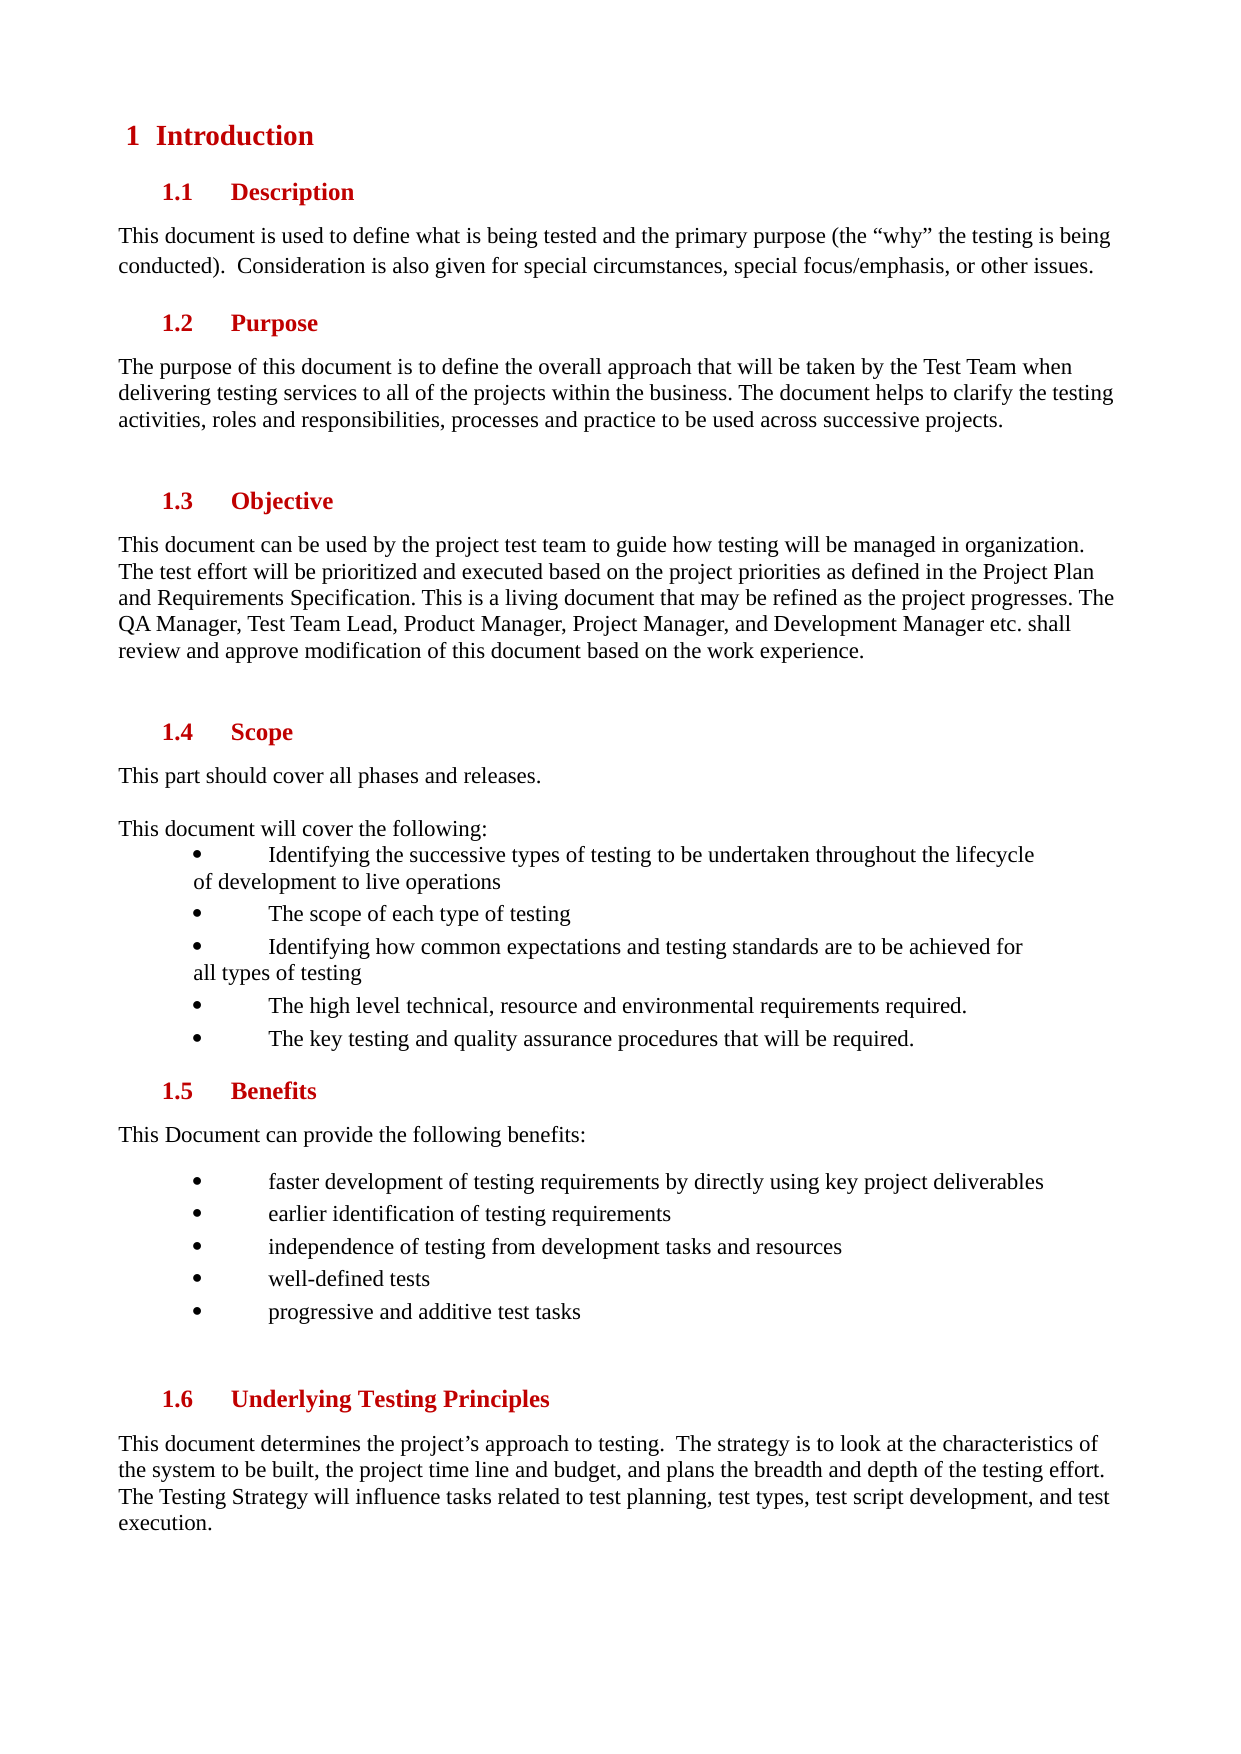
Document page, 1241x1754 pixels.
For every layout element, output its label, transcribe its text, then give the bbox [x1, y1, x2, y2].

list independence of testing from development tasks and resources [193, 1233, 1047, 1259]
list This document is used to define what is being tested and the primary purpose (the “why” the testing is being conducted). Consideration is also given for special circumstances, special focus/emphasis, or other issues. [118, 222, 1122, 279]
list This part should cover all phases and releases. [71, 762, 1122, 789]
list earlier identification of testing requirements [193, 1200, 1047, 1227]
list Identifying the successive types of testing to be undertaken throughout the lifecycle of development to live operations [193, 842, 1047, 894]
text The purpose of this document is to define the overall approach that will be taken by the Test Team when delivering testing services to all of the projects within the business. The document helps to clarify the testing activities, roles and responsibilities, processes and practice to be used across successive projects. [118, 353, 1122, 432]
text This Document can provide the following benefits: [118, 1122, 1122, 1148]
list The key testing and quality assurance procedures that will be required. [193, 1025, 1047, 1051]
subtitle Underlying Testing Principles [155, 1384, 1122, 1413]
list faster development of testing requirements by directly using key project deliverables [193, 1168, 1047, 1194]
list The high level technical, resource and environmental requirements required. [193, 992, 1047, 1018]
subtitle Introduction [118, 118, 1122, 152]
text This document will cover the following: [118, 815, 1122, 842]
list progressive and additive test tasks [193, 1298, 1047, 1324]
subtitle Benefits [155, 1076, 1122, 1105]
text This document can be used by the project test team to guide how testing will be managed in organization. The test effort will be prioritized and executed based on the project priorities as defined in the Project Plan and Requirements Specification. This is a living document that may be refined as the project progresses. The QA Manager, Test Team Lead, Product Manager, Project Manager, and Development Manager etc. shall review and approve modification of this document based on the work experience. [118, 531, 1122, 663]
list Identifying how common expectations and testing standards are to be achieved for all types of testing [193, 933, 1047, 986]
subtitle Description [155, 177, 1122, 205]
list well-defined tests [193, 1266, 1047, 1292]
text This document determines the project’s approach to testing. The strategy is to look at the characteristics of the system to be built, the project time line and budget, and plans the breadth and depth of the testing effort. The Testing Strategy will influence tasks related to test planning, test types, test script development, and test execution. [118, 1430, 1122, 1535]
list The scope of each type of testing [193, 901, 1047, 927]
subtitle Purpose [155, 308, 1122, 336]
subtitle Objective [155, 486, 1122, 515]
subtitle Scope [155, 717, 1122, 746]
